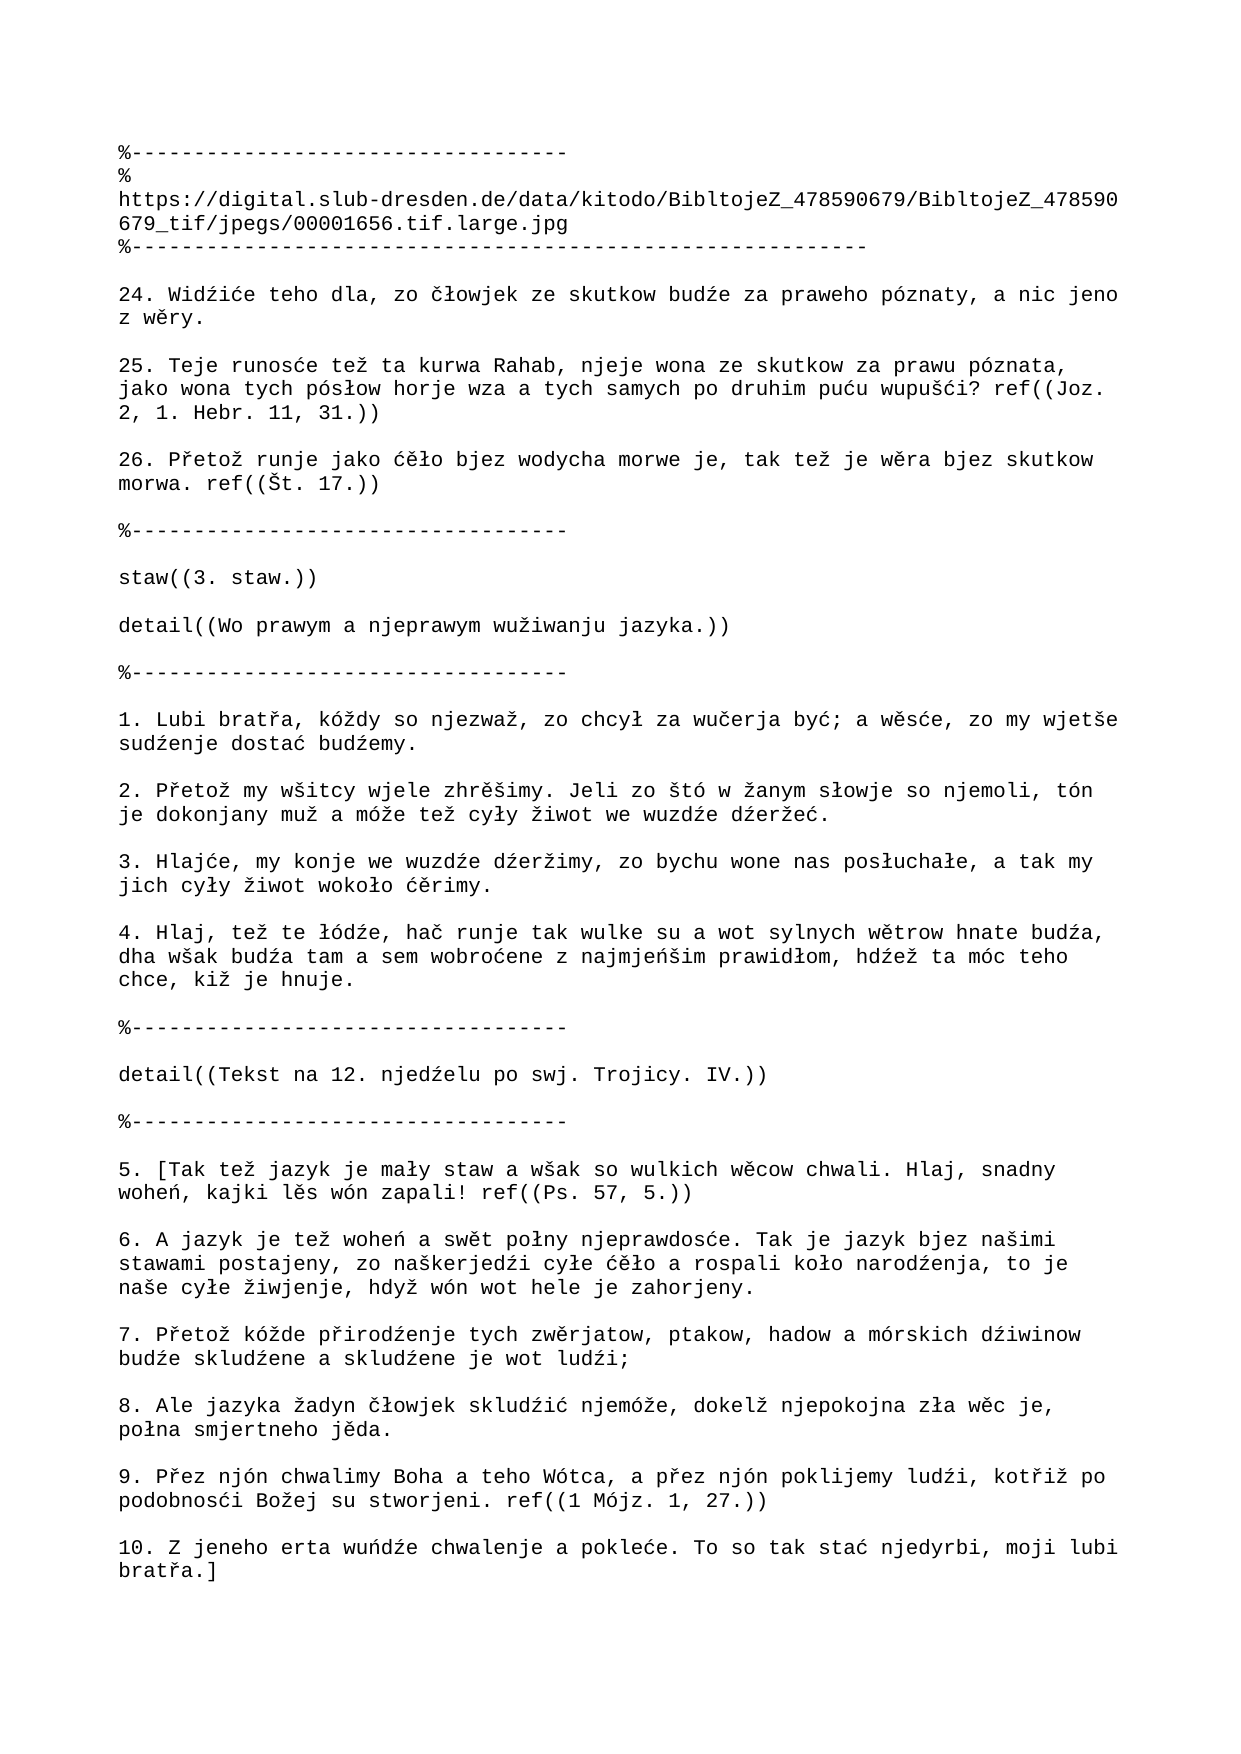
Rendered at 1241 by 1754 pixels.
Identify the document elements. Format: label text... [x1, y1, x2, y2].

text %----------------------------------- [118, 662, 1122, 686]
text detail((Wo prawym a njeprawym wužiwanju jazyka.)) [118, 615, 1122, 638]
text 2. Přetož my wšitcy wjele zhrěšimy. Jeli zo štó w žanym słowje so njemoli, tón je dokonjany muž a móže tež cyły žiwot we wuzdźe dźeržeć. [118, 780, 1122, 827]
text 7. Přetož kóžde přirodźenje tych zwěrjatow, ptakow, hadow a mórskich dźiwinow budźe skludźene a skludźene je wot ludźi; [118, 1324, 1122, 1371]
text %----------------------------------- [118, 1017, 1122, 1040]
text % https://digital.slub-dresden.de/data/kitodo/BibltojeZ_478590679/BibltojeZ_478590679_tif/jpegs/00001656.tif.large.jpg [118, 165, 1122, 236]
text 24. Widźiće teho dla, zo čłowjek ze skutkow budźe za praweho póznaty, a nic jeno z wěry. [118, 284, 1122, 331]
text %----------------------------------- [118, 520, 1122, 544]
text 8. Ale jazyka žadyn čłowjek skludźić njemóže, dokelž njepokojna zła wěc je, połna smjertneho jěda. [118, 1395, 1122, 1442]
text 5. [Tak tež jazyk je mały staw a wšak so wulkich wěcow chwali. Hlaj, snadny woheń, kajki lěs wón zapali! ref((Ps. 57, 5.)) [118, 1158, 1122, 1206]
text 25. Teje runosće tež ta kurwa Rahab, njeje wona ze skutkow za prawu póznata, jako wona tych pósłow horje wza a tych samych po druhim puću wupušći? ref((Joz. 2, 1. Hebr. 11, 31.)) [118, 354, 1122, 426]
text 26. Přetož runje jako ćěło bjez wodycha morwe je, tak tež je wěra bjez skutkow morwa. ref((Št. 17.)) [118, 449, 1122, 496]
text 4. Hlaj, tež te łódźe, hač runje tak wulke su a wot sylnych wětrow hnate budźa, dha wšak budźa tam a sem wobroćene z najmjeńšim prawidłom, hdźež ta móc teho chce, kiž je hnuje. [118, 922, 1122, 993]
text %----------------------------------------------------------- [118, 236, 1122, 260]
text 1. Lubi bratřa, kóždy so njezwaž, zo chcył za wučerja być; a wěsće, zo my wjetše sudźenje dostać budźemy. [118, 709, 1122, 757]
text detail((Tekst na 12. njedźelu po swj. Trojicy. IV.)) [118, 1064, 1122, 1088]
text 3. Hlajće, my konje we wuzdźe dźeržimy, zo bychu wone nas posłuchałe, a tak my jich cyły žiwot wokoło ćěrimy. [118, 851, 1122, 898]
text %----------------------------------- [118, 1111, 1122, 1135]
text staw((3. staw.)) [118, 567, 1122, 591]
text 9. Přez njón chwalimy Boha a teho Wótca, a přez njón poklijemy ludźi, kotřiž po podobnosći Božej su stworjeni. ref((1 Mójz. 1, 27.)) [118, 1466, 1122, 1513]
text %----------------------------------- [118, 142, 1122, 165]
text 10. Z jeneho erta wuńdźe chwalenje a pokleće. To so tak stać njedyrbi, moji lubi bratřa.] [118, 1537, 1122, 1584]
text 6. A jazyk je tež woheń a swět połny njeprawdosće. Tak je jazyk bjez našimi stawami postajeny, zo naškerjedźi cyłe ćěło a rospali koło narodźenja, to je naše cyłe žiwjenje, hdyž wón wot hele je zahorjeny. [118, 1229, 1122, 1300]
